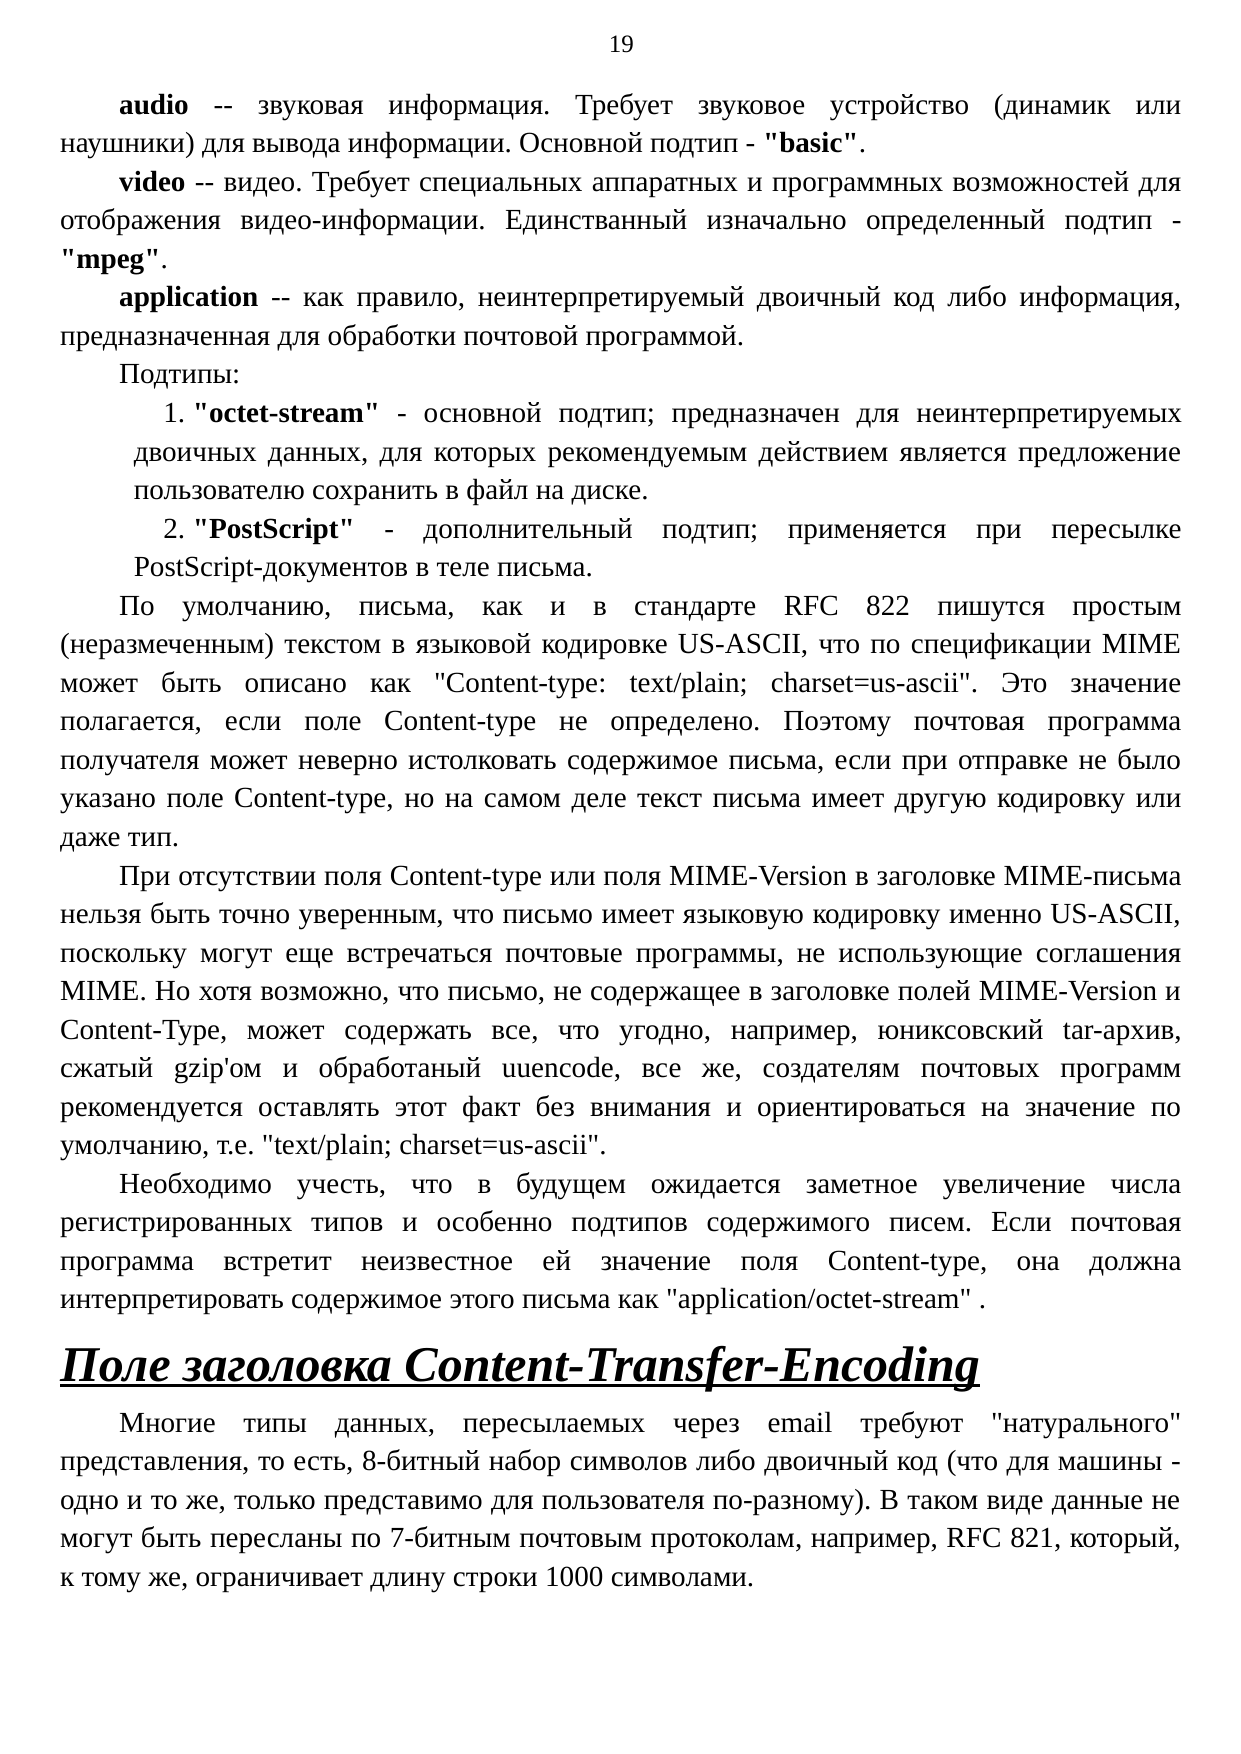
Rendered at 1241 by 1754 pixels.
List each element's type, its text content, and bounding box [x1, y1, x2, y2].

text Подтипы: [60, 357, 1182, 390]
text video -- видео. Требует специальных аппаратных и программных возможностей для отображения видео-информации. Единстванный изначально определенный подтип - "mpeg". [60, 164, 1182, 274]
text По умолчанию, письма, как и в стандарте RFC 822 пишутся простым (неразмеченным) текстом в языковой кодировке US-ASCII, что по спецификации MIME может быть описано как "Content-type: text/plain; charset=us-ascii". Это значение полагается, если поле Content-type не определено. Поэтому почтовая программа получателя может неверно истолковать содержимое письма, если при отправке не было указано поле Content-type, но на самом деле текст письма имеет другую кодировку или даже тип. [60, 588, 1182, 853]
text audio -- звуковая информация. Требует звуковое устройство (динамик или наушники) для вывода информации. Основной подтип - "basic". [60, 87, 1182, 159]
list "octet-stream" - основной подтип; предназначен для неинтерпретируемых двоичных данных, для которых рекомендуемым действием является предложение пользователю сохранить в файл на диске. [104, 395, 1182, 506]
text application -- как правило, неинтерпретируемый двоичный код либо информация, предназначенная для обработки почтовой программой. [60, 279, 1182, 352]
text Многие типы данных, пересылаемых через email требуют "натурального" представления, то есть, 8-битный набор символов либо двоичный код (что для машины - одно и то же, только представимо для пользователя по-разному). В таком виде данные не могут быть пересланы по 7-битным почтовым протоколам, например, RFC 821, который, к тому же, ограничивает длину строки 1000 символами. [60, 1405, 1182, 1592]
list "PostScript" - дополнительный подтип; применяется при пересылке PostScript-документов в теле письма. [104, 511, 1182, 583]
text При отсутствии поля Content-type или поля MIME-Version в заголовке MIME-письма нельзя быть точно уверенным, что письмо имеет языковую кодировку именно US-ASCII, поскольку могут еще встречаться почтовые программы, не использующие соглашения MIME. Но хотя возможно, что письмо, не содержащее в заголовке полей MIME-Version и Content-Type, может содержать все, что угодно, например, юниксовский tar-архив, сжатый gzip'ом и обработаный uuencode, все же, создателям почтовых программ рекомендуется оставлять этот факт без внимания и ориентироваться на значение по умолчанию, т.е. "text/plain; charset=us-ascii". [60, 858, 1182, 1161]
subtitle Поле заголовка Content-Transfer-Encoding [60, 1335, 1182, 1392]
text Необходимо учесть, что в будущем ожидается заметное увеличение числа регистрированных типов и особенно подтипов содержимого писем. Если почтовая программа встретит неизвестное ей значение поля Content-type, она должна интерпретировать содержимое этого письма как "application/octet-stream" . [60, 1166, 1182, 1315]
